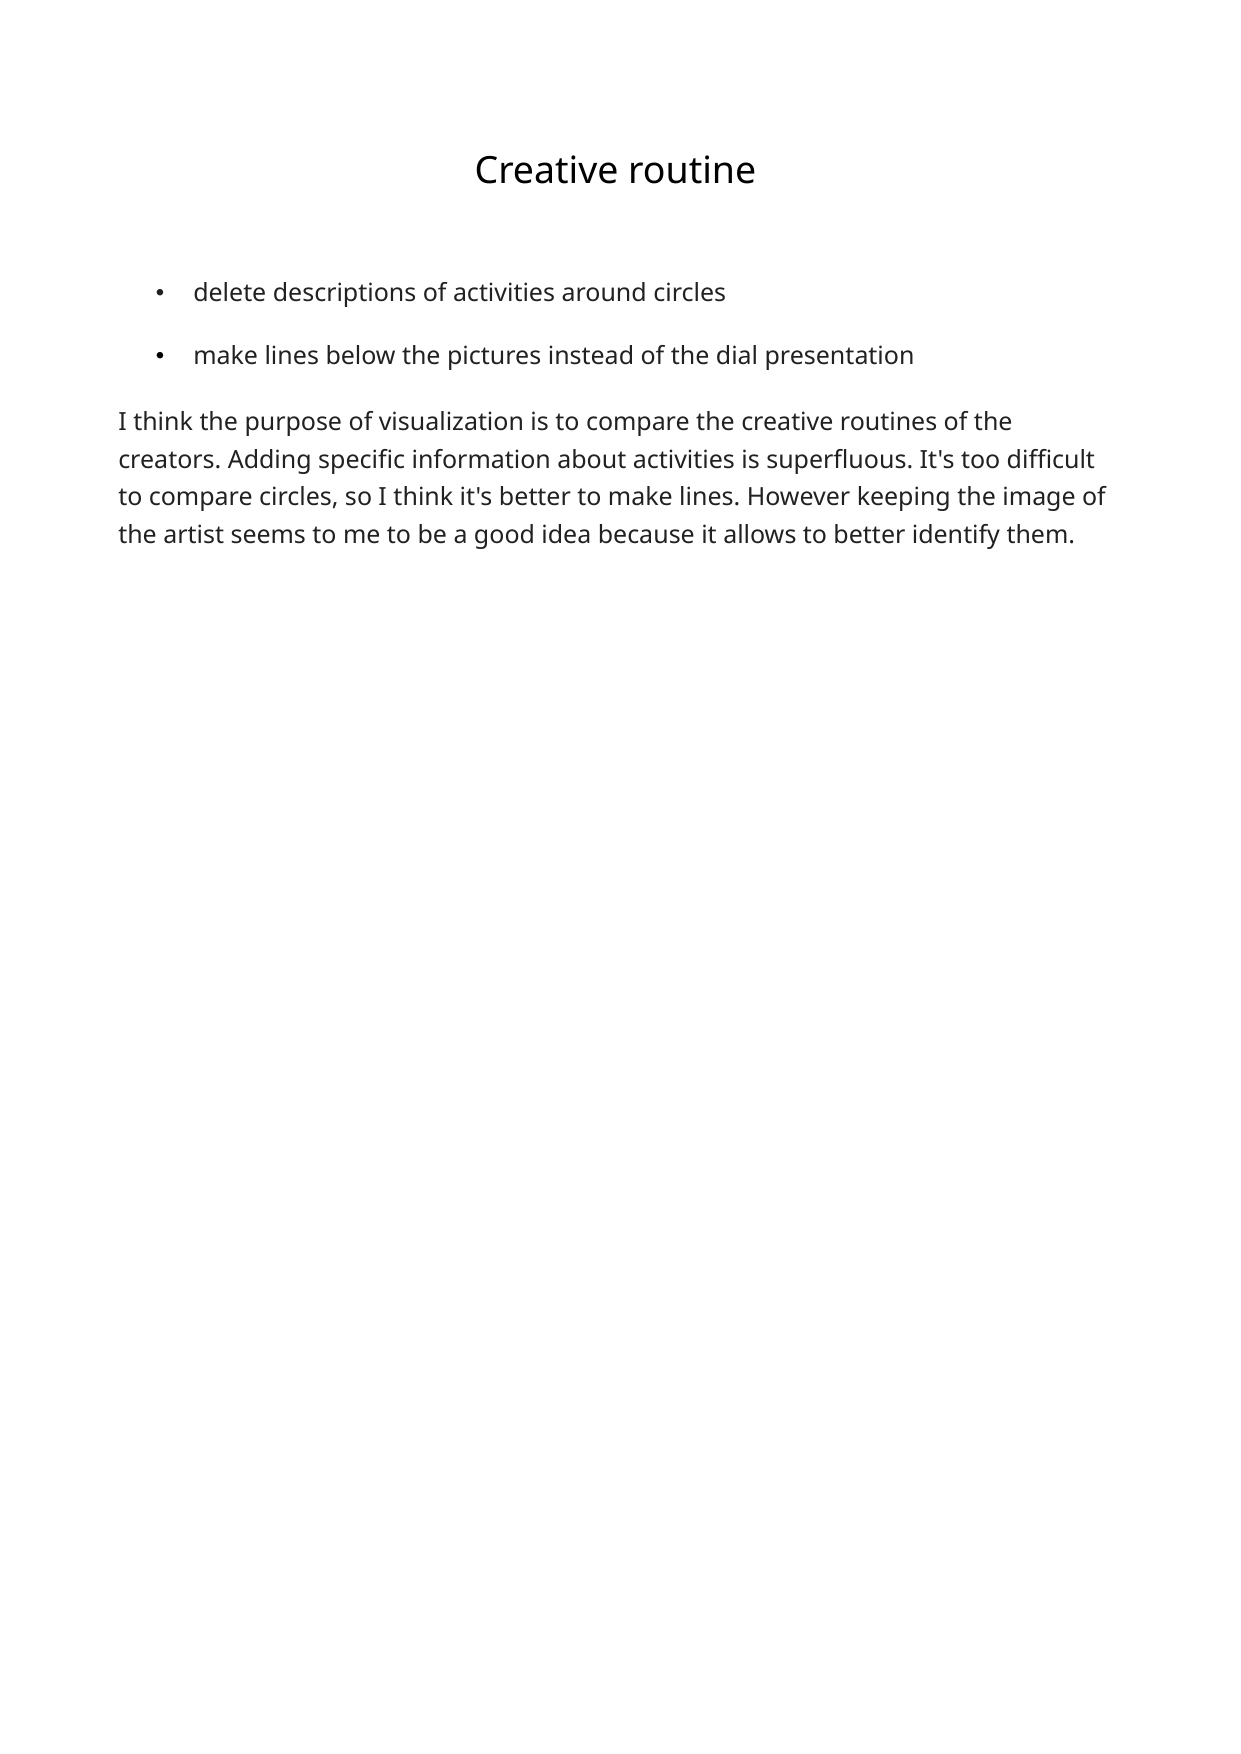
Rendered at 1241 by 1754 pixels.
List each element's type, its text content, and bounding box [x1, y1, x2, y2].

title Creative routine [118, 143, 1122, 194]
list delete descriptions of activities around circles [156, 275, 1122, 309]
text I think the purpose of visualization is to compare the creative routines of the creators. Adding specific information about activities is superfluous. It's too difficult to compare circles, so I think it's better to make lines. However keeping the image of the artist seems to me to be a good idea because it allows to better identify them. [118, 400, 1122, 550]
list make lines below the pictures instead of the dial presentation [156, 338, 1122, 372]
